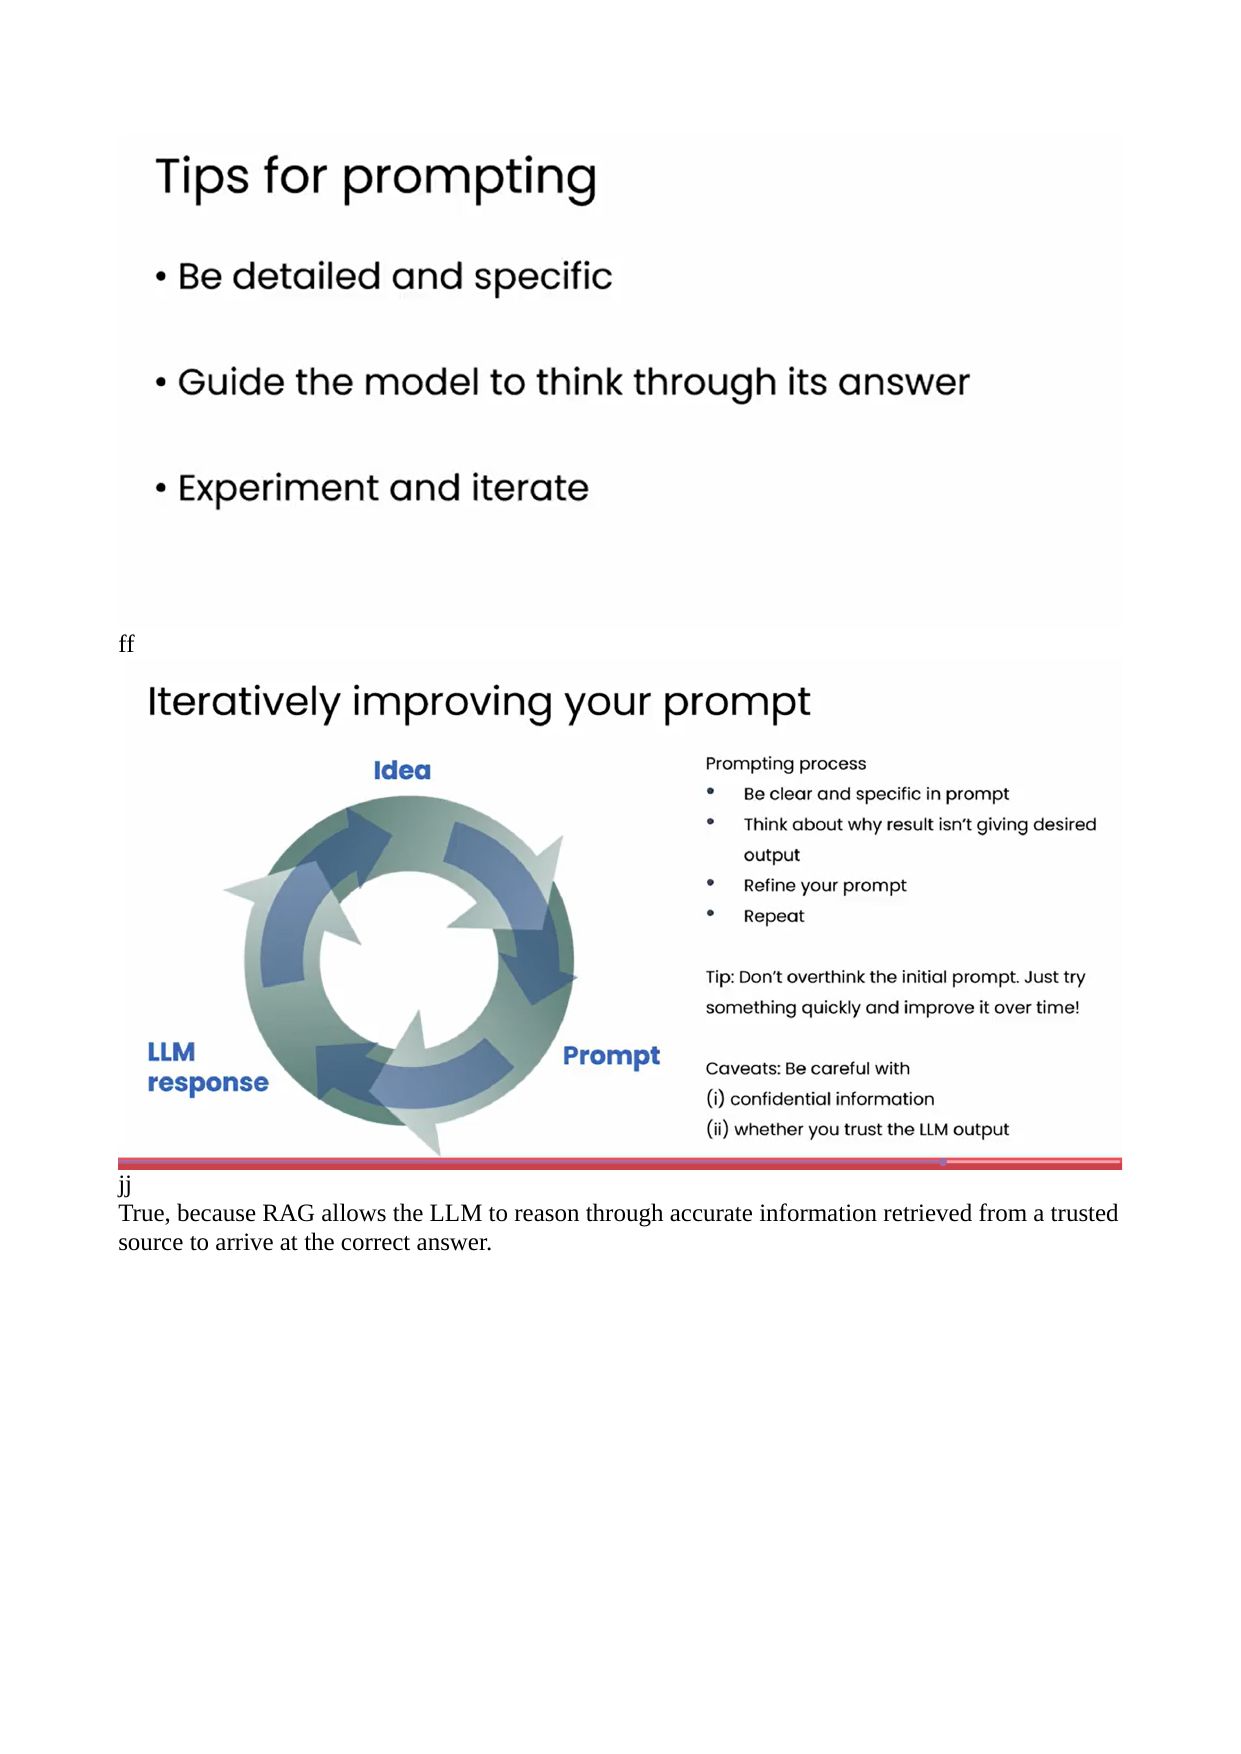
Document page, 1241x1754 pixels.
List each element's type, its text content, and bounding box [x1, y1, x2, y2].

picture [118, 658, 1123, 1170]
text True, because RAG allows the LLM to reason through accurate information retrieved from a trusted source to arrive at the correct answer. [118, 1198, 1122, 1256]
text jj [118, 1170, 1122, 1198]
text ff [118, 630, 1122, 658]
picture [118, 118, 1123, 630]
